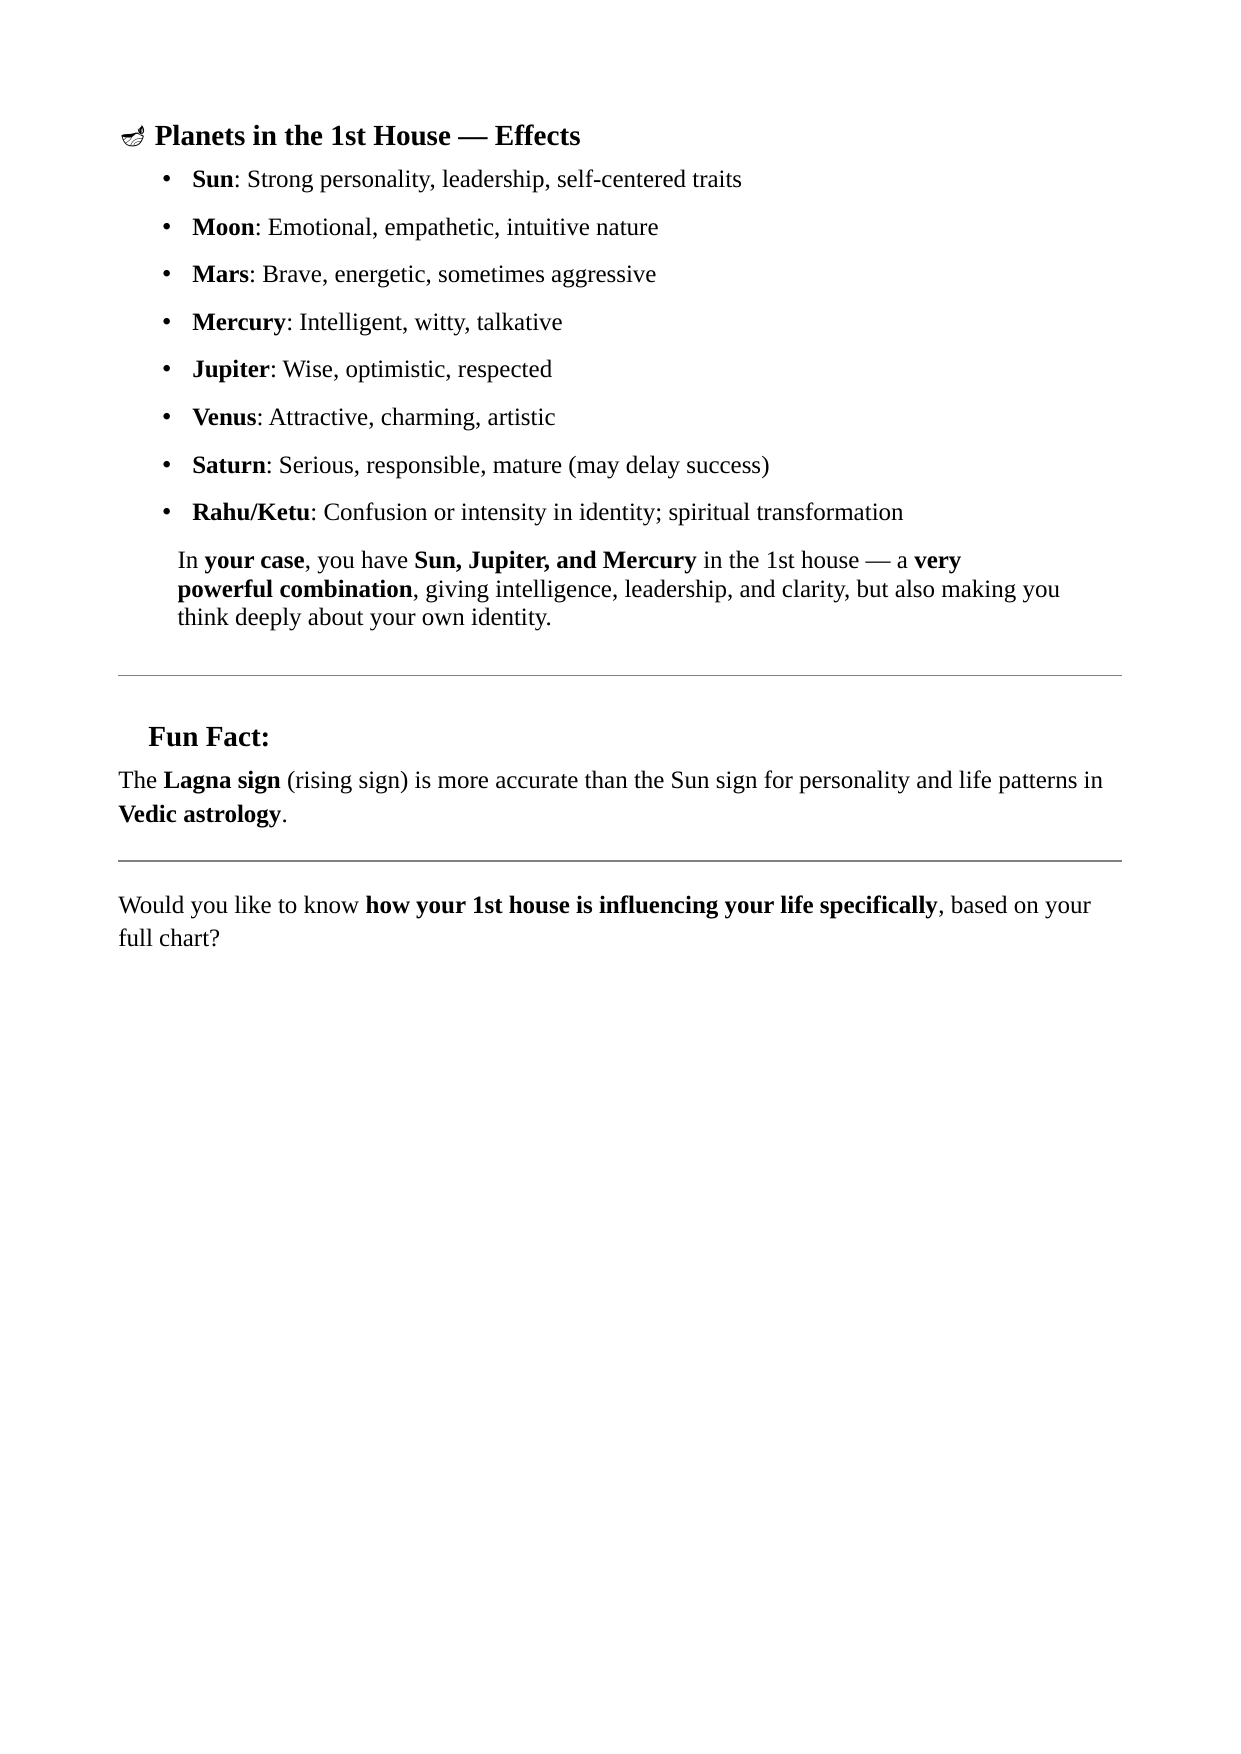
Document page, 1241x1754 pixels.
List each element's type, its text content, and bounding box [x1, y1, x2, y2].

list Saturn: Serious, responsible, mature (may delay success) [162, 450, 1122, 478]
list Jupiter: Wise, optimistic, respected [162, 354, 1122, 383]
list Moon: Emotional, empathetic, intuitive nature [162, 212, 1122, 241]
list Venus: Attractive, charming, artistic [162, 402, 1122, 431]
subtitle 🪔 Planets in the 1st House — Effects [118, 118, 1122, 152]
text Would you like to know how your 1st house is influencing your life specifically, based on your full chart? [118, 891, 1122, 952]
list Sun: Strong personality, leadership, self-centered traits [162, 164, 1122, 193]
list Mars: Brave, energetic, sometimes aggressive [162, 259, 1122, 288]
text In your case, you have Sun, Jupiter, and Mercury in the 1st house — a very powerful combination, giving intelligence, leadership, and clarity, but also making you think deeply about your own identity. [177, 545, 1063, 631]
list Rahu/Ketu: Confusion or intensity in identity; spiritual transformation [162, 497, 1122, 526]
text The Lagna sign (rising sign) is more accurate than the Sun sign for personality and life patterns in Vedic astrology. [118, 766, 1122, 827]
subtitle 🧠 Fun Fact: [118, 719, 1122, 753]
list Mercury: Intelligent, witty, talkative [162, 307, 1122, 336]
